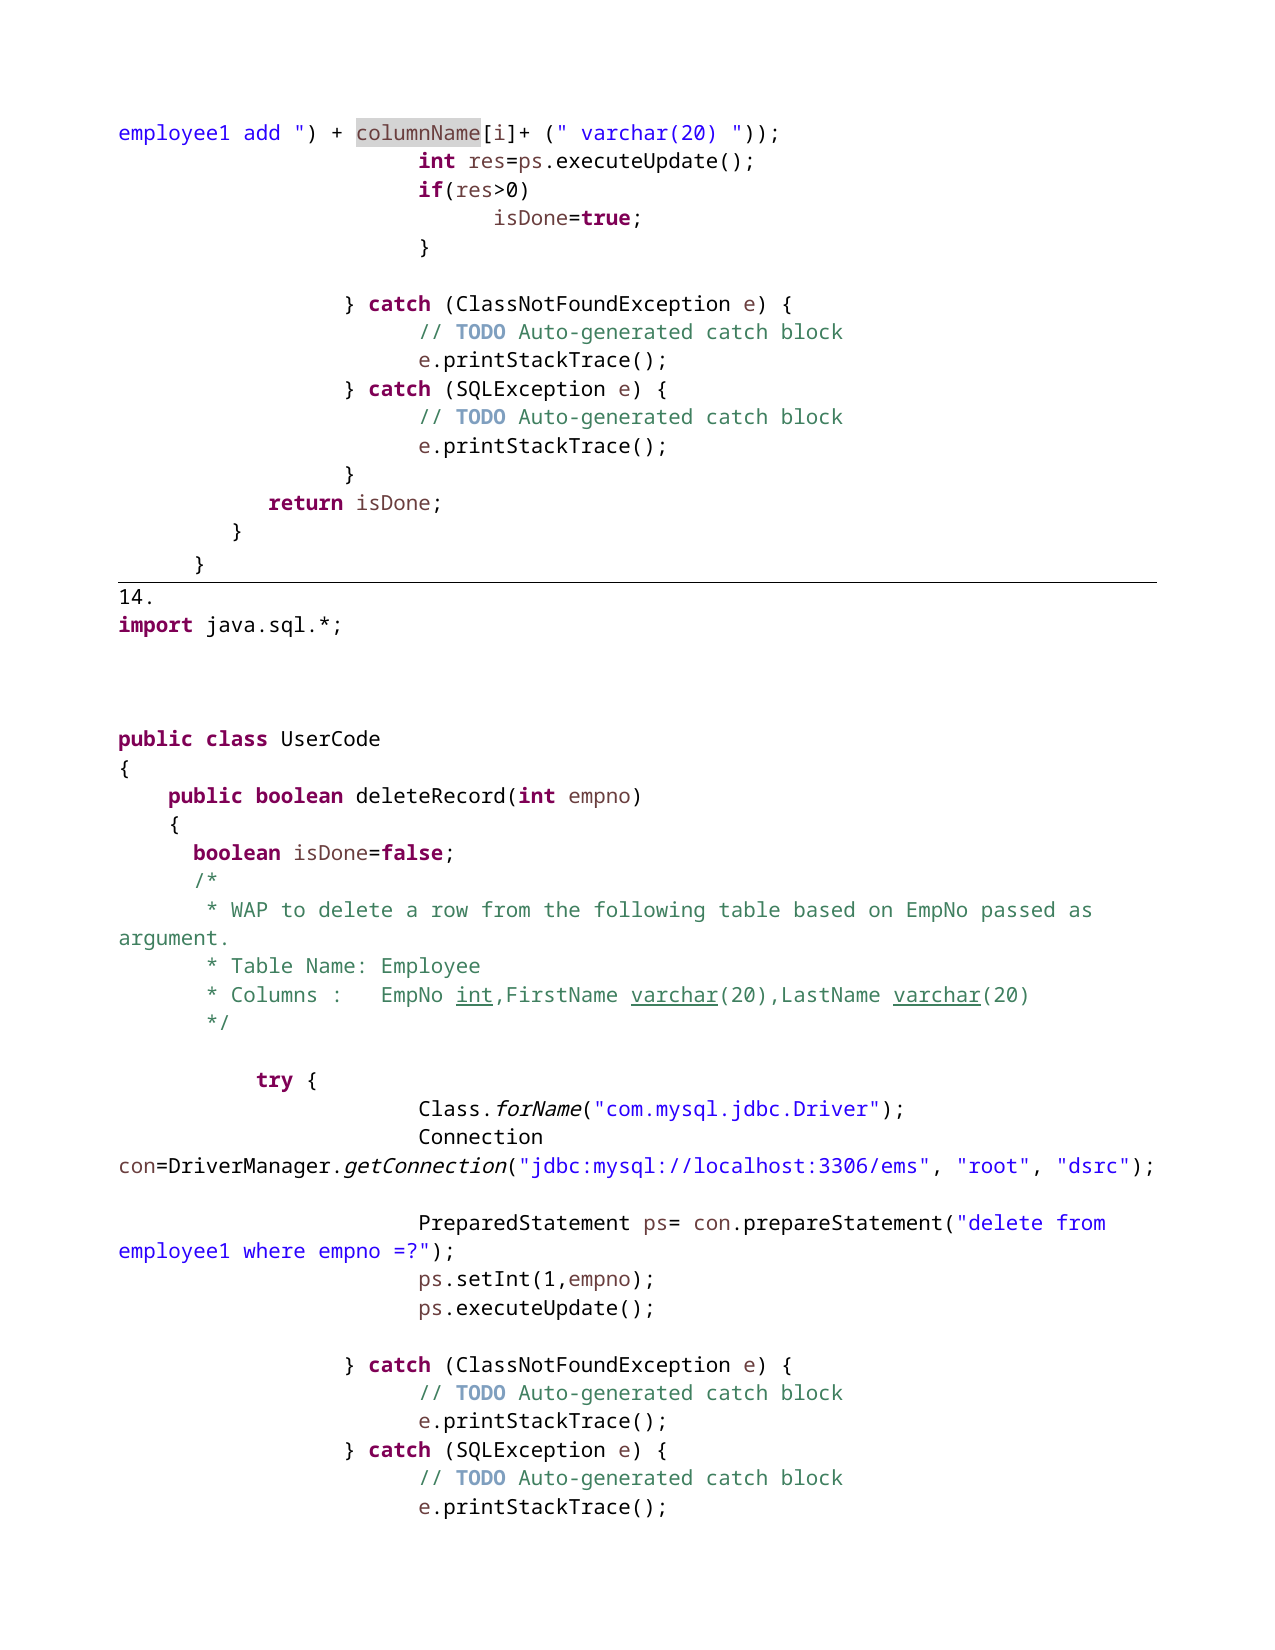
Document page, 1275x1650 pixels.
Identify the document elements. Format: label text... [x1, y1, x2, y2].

text } [118, 516, 1157, 545]
text try { [118, 1065, 1157, 1094]
text } [118, 232, 1157, 260]
text // TODO Auto-generated catch block [118, 317, 1157, 346]
text */ [118, 1008, 1157, 1037]
text * Columns : EmpNo int,FirstName varchar(20),LastName varchar(20) [118, 980, 1157, 1008]
text } catch (ClassNotFoundException e) { [118, 1350, 1157, 1378]
text e.printStackTrace(); [118, 1407, 1157, 1435]
text employee1 add ") + columnName[i]+ (" varchar(20) ")); [118, 118, 1157, 147]
text Connection con=DriverManager.getConnection("jdbc:mysql://localhost:3306/ems", "root", "dsrc"); [118, 1122, 1157, 1179]
text ps.executeUpdate(); [118, 1293, 1157, 1321]
text public class UserCode [118, 724, 1157, 753]
text e.printStackTrace(); [118, 1492, 1157, 1520]
text int res=ps.executeUpdate(); [118, 147, 1157, 175]
text import java.sql.*; [118, 610, 1157, 639]
text 14. [118, 583, 1157, 610]
text } [118, 545, 1157, 582]
text e.printStackTrace(); [118, 346, 1157, 374]
text e.printStackTrace(); [118, 431, 1157, 459]
text Class.forName("com.mysql.jdbc.Driver"); [118, 1094, 1157, 1122]
text { [118, 809, 1157, 838]
text boolean isDone=false; [118, 838, 1157, 866]
text isDone=true; [118, 203, 1157, 232]
text } [118, 459, 1157, 488]
text // TODO Auto-generated catch block [118, 1378, 1157, 1407]
text } catch (SQLException e) { [118, 1435, 1157, 1463]
text public boolean deleteRecord(int empno) [118, 781, 1157, 809]
text // TODO Auto-generated catch block [118, 1463, 1157, 1492]
text ps.setInt(1,empno); [118, 1264, 1157, 1293]
text * WAP to delete a row from the following table based on EmpNo passed as argument. [118, 895, 1157, 952]
text } catch (ClassNotFoundException e) { [118, 289, 1157, 317]
text /* [118, 866, 1157, 895]
text // TODO Auto-generated catch block [118, 402, 1157, 431]
text if(res>0) [118, 175, 1157, 203]
text PreparedStatement ps= con.prepareStatement("delete from employee1 where empno =?"); [118, 1208, 1157, 1264]
text return isDone; [118, 488, 1157, 516]
text } catch (SQLException e) { [118, 374, 1157, 402]
text { [118, 753, 1157, 781]
text * Table Name: Employee [118, 952, 1157, 980]
